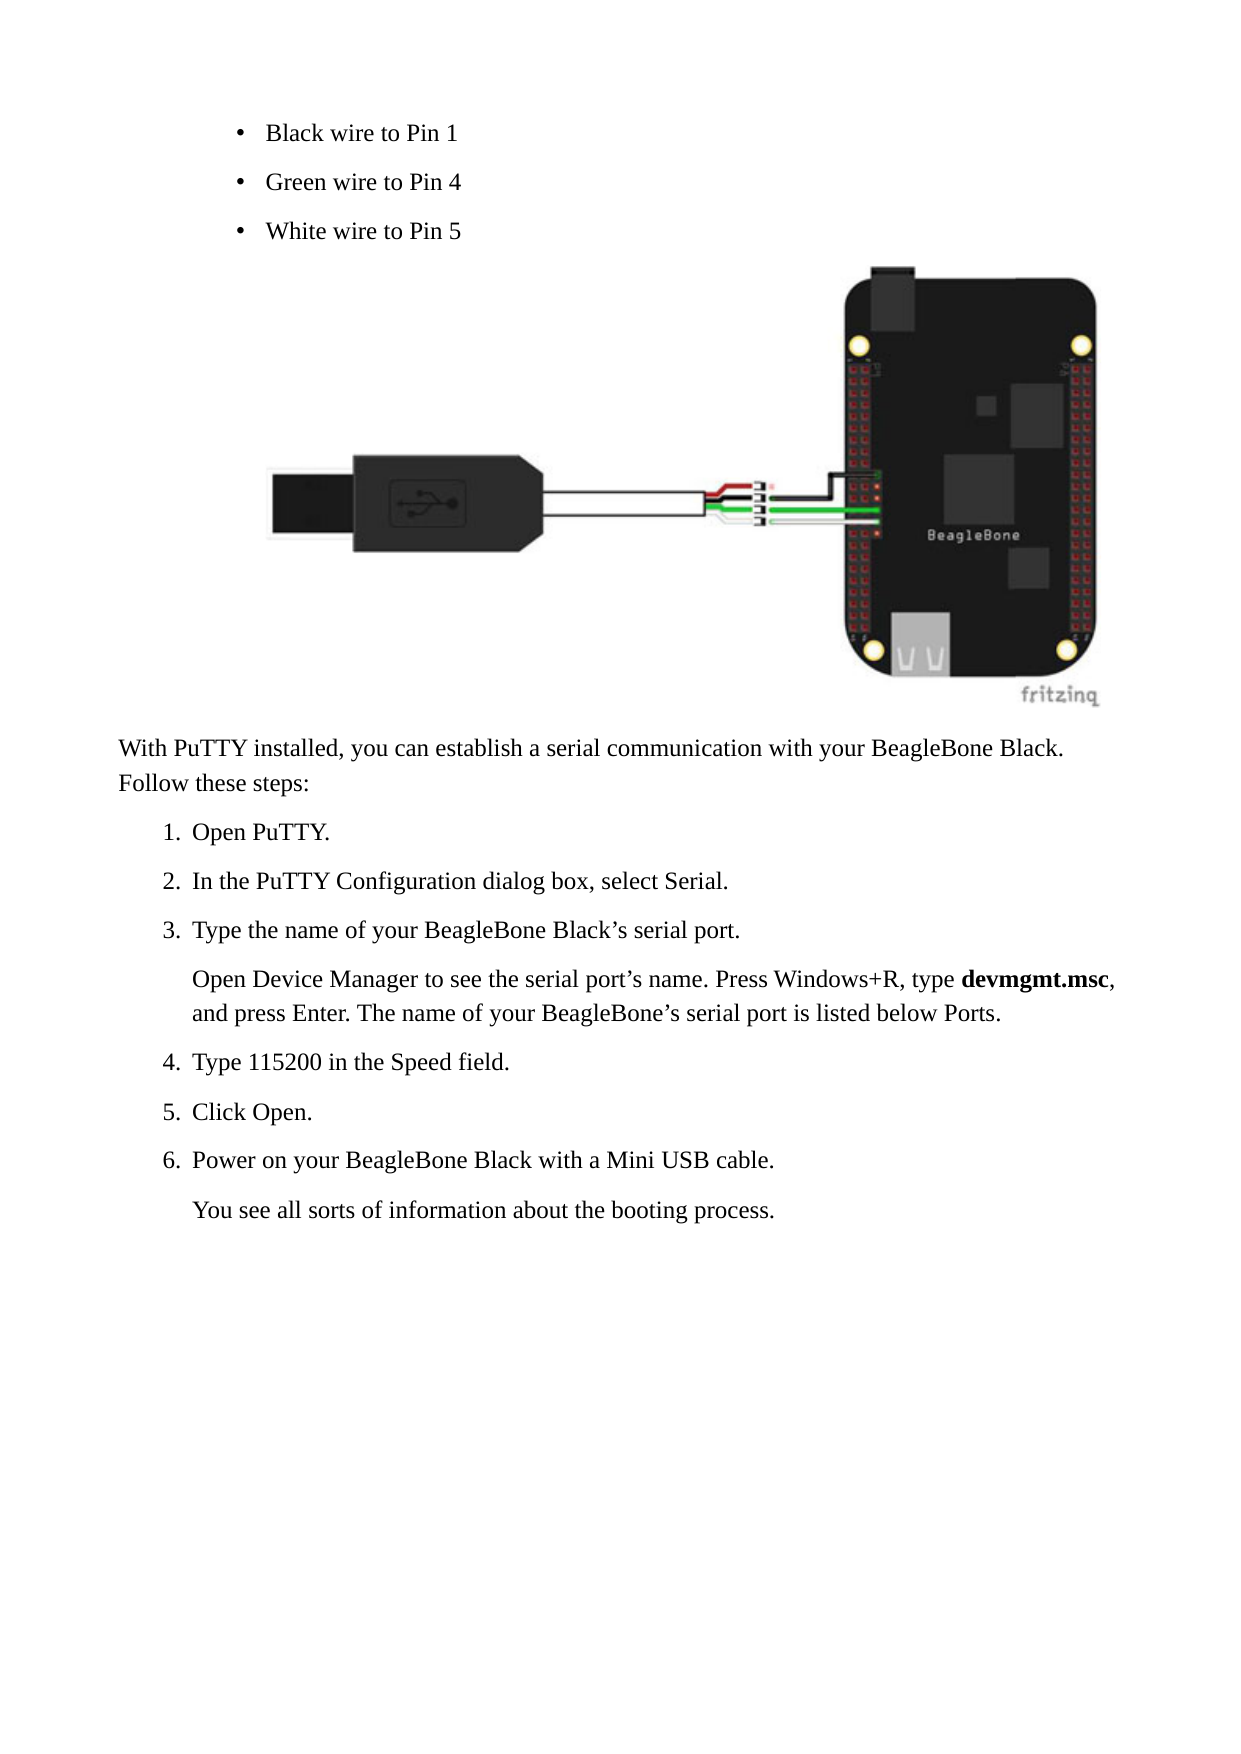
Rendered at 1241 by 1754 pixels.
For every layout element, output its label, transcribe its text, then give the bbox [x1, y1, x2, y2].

list You see all sorts of information about the booting process. [162, 1195, 1122, 1223]
list Open Device Manager to see the serial port’s name. Press Windows+R, type devmgmt.msc, and press Enter. The name of your BeagleBone’s serial port is listed below Ports. [162, 964, 1122, 1027]
list In the PuTTY Configuration dialog box, select Serial. [162, 866, 1122, 894]
picture [265, 265, 1102, 708]
text With PuTTY installed, you can establish a serial communication with your BeagleBone Black. Follow these steps: [118, 733, 1122, 796]
list Black wire to Pin 1 [236, 118, 1122, 147]
list Click Open. [162, 1097, 1122, 1125]
list Type the name of your BeagleBone Black’s serial port. [162, 915, 1122, 944]
list White wire to Pin 5 [236, 216, 1122, 245]
list Open PuTTY. [162, 817, 1122, 846]
list Type 115200 in the Speed field. [162, 1047, 1122, 1076]
list Green wire to Pin 4 [236, 167, 1122, 196]
list Power on your BeagleBone Black with a Mini USB cable. [162, 1146, 1122, 1174]
